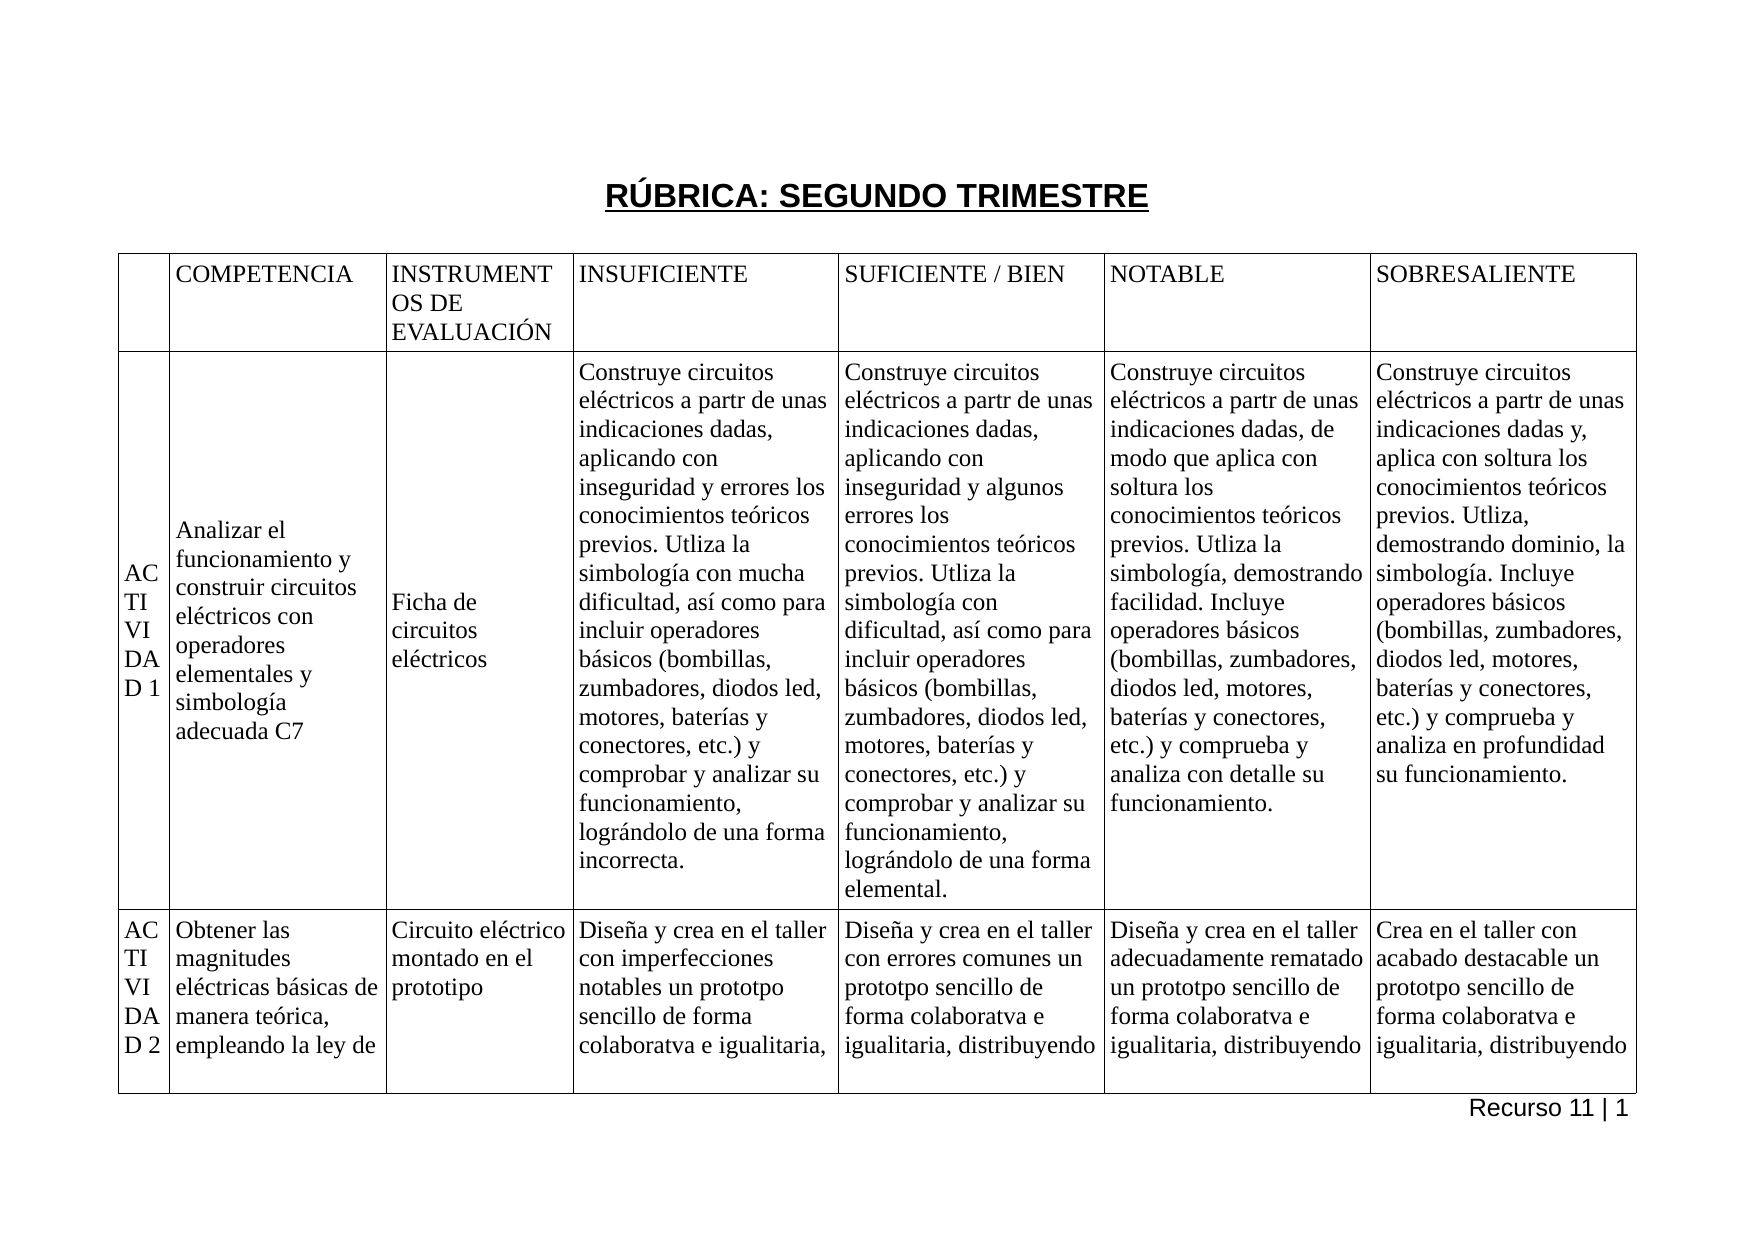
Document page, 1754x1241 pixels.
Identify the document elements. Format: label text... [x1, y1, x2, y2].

table_cell Analizar el funcionamiento y construir circuitos eléctricos con operadores elementales y simbología adecuada C7 [170, 352, 386, 909]
table_cell Construye circuitos eléctricos a partr de unas indicaciones dadas, aplicando con inseguridad y errores los conocimientos teóricos previos. Utliza la simbología con mucha dificultad, así como para incluir operadores básicos (bombillas, zumbadores, diodos led, motores, baterías y conectores, etc.) y comprobar y analizar su funcionamiento, lográndolo de una forma incorrecta. [574, 352, 838, 909]
table_header SUFICIENTE / BIEN [839, 254, 1104, 351]
table_cell Diseña y crea en el taller con imperfecciones notables un prototpo sencillo de forma colaboratva e igualitaria, [574, 910, 838, 1092]
table_cell Circuito eléctrico montado en el prototipo [387, 910, 573, 1092]
table_cell Crea en el taller con acabado destacable un prototpo sencillo de forma colaboratva e igualitaria, distribuyendo [1371, 910, 1636, 1092]
table_cell Construye circuitos eléctricos a partr de unas indicaciones dadas, de modo que aplica con soltura los conocimientos teóricos previos. Utliza la simbología, demostrando facilidad. Incluye operadores básicos (bombillas, zumbadores, diodos led, motores, baterías y conectores, etc.) y comprueba y analiza con detalle su funcionamiento. [1105, 352, 1370, 909]
text RÚBRICA: SEGUNDO TRIMESTRE [118, 176, 1636, 215]
table_header SOBRESALIENTE [1371, 254, 1636, 351]
table_cell Construye circuitos eléctricos a partr de unas indicaciones dadas y, aplica con soltura los conocimientos teóricos previos. Utliza, demostrando dominio, la simbología. Incluye operadores básicos (bombillas, zumbadores, diodos led, motores, baterías y conectores, etc.) y comprueba y analiza en profundidad su funcionamiento. [1371, 352, 1636, 909]
table_cell Diseña y crea en el taller adecuadamente rematado un prototpo sencillo de forma colaboratva e igualitaria, distribuyendo [1105, 910, 1370, 1092]
table_cell Construye circuitos eléctricos a partr de unas indicaciones dadas, aplicando con inseguridad y algunos errores los conocimientos teóricos previos. Utliza la simbología con dificultad, así como para incluir operadores básicos (bombillas, zumbadores, diodos led, motores, baterías y conectores, etc.) y comprobar y analizar su funcionamiento, lográndolo de una forma elemental. [839, 352, 1104, 909]
table_cell Ficha de circuitos eléctricos [387, 352, 573, 909]
table_cell Diseña y crea en el taller con errores comunes un prototpo sencillo de forma colaboratva e igualitaria, distribuyendo [839, 910, 1104, 1092]
table_header NOTABLE [1105, 254, 1370, 351]
table_cell Obtener las magnitudes eléctricas básicas de manera teórica, empleando la ley de [170, 910, 386, 1092]
table_header INSUFICIENTE [574, 254, 838, 351]
table_header [119, 254, 169, 351]
table_header INSTRUMENTOS DE EVALUACIÓN [387, 254, 573, 351]
table_cell ACTIVIDAD 1 [119, 352, 169, 909]
table_cell ACTIVIDAD 2 [119, 910, 169, 1092]
table_header COMPETENCIA [170, 254, 386, 351]
